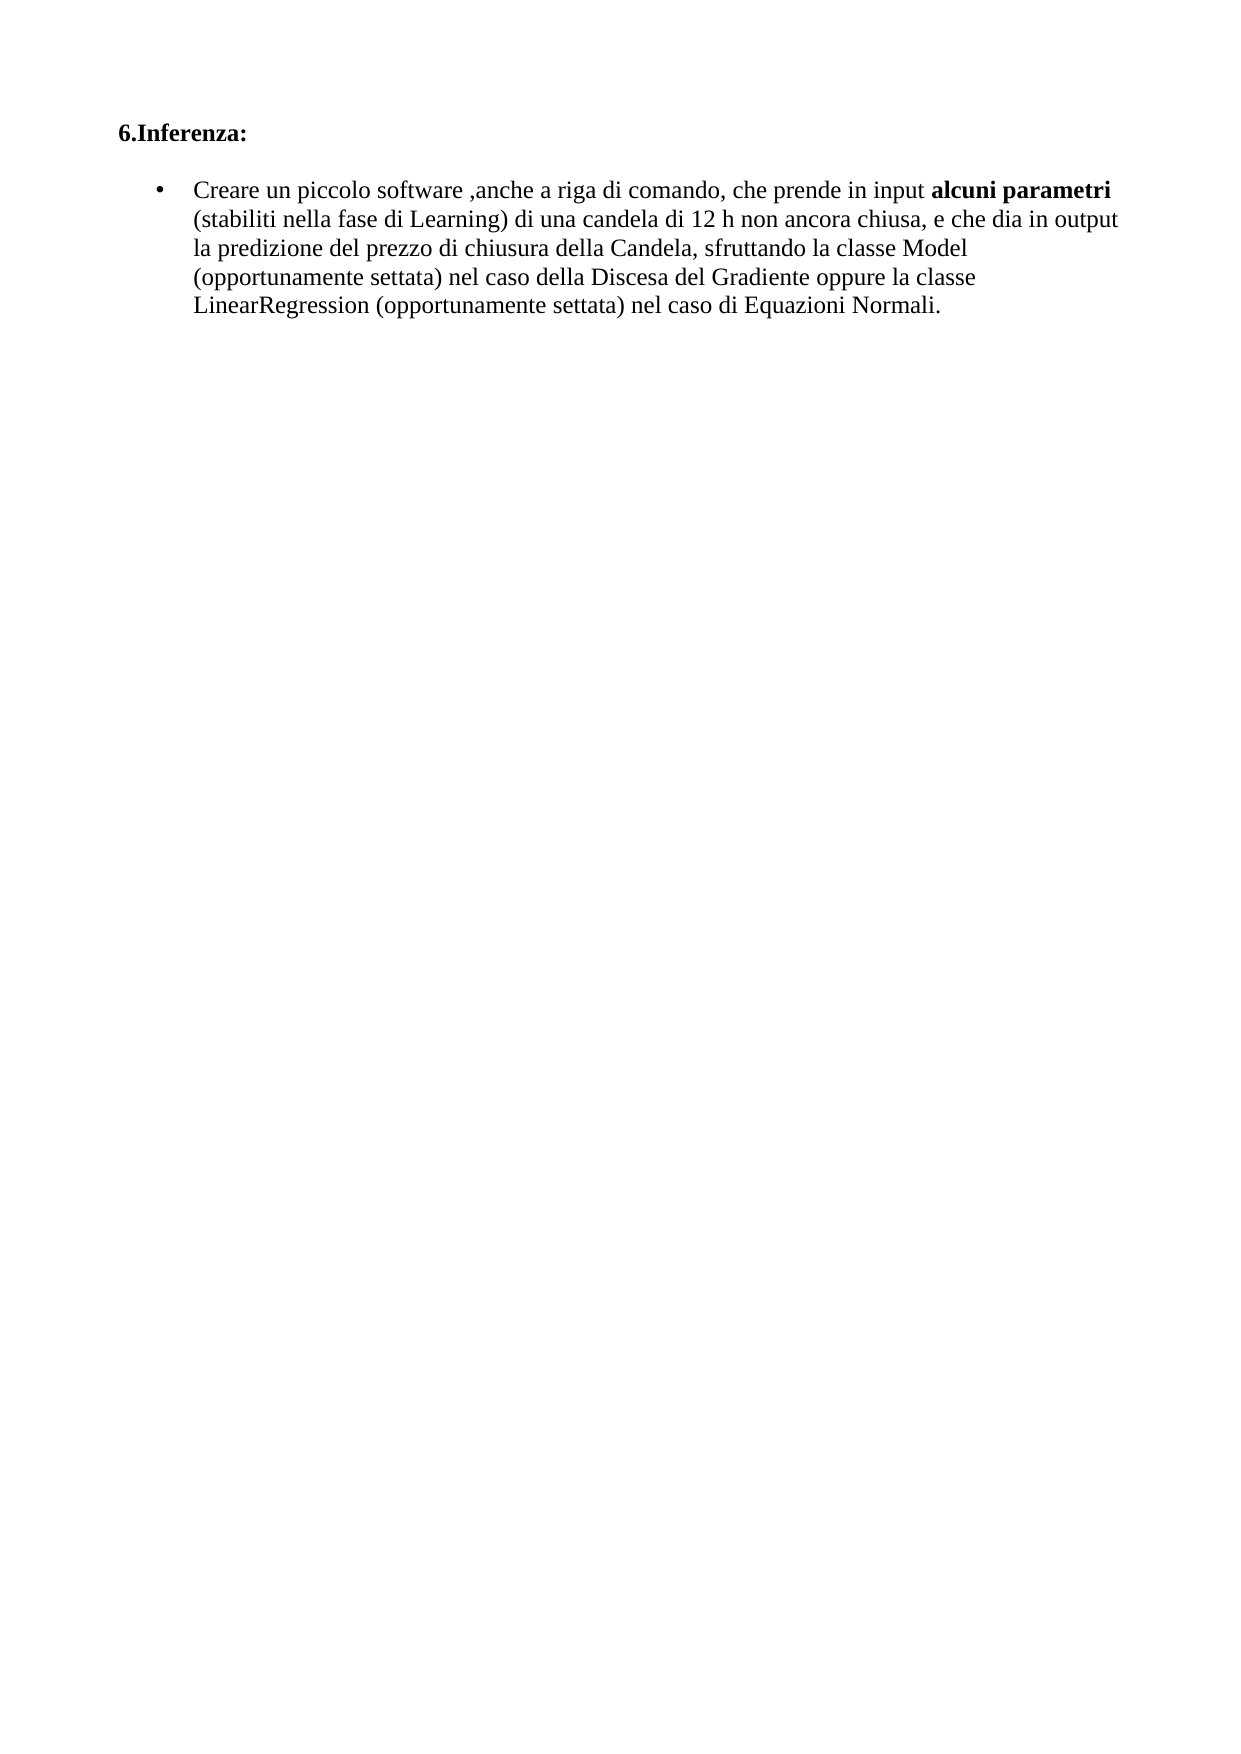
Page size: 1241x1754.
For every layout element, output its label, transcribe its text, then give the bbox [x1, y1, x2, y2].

text 6.Inferenza: [118, 118, 1122, 147]
list Creare un piccolo software ,anche a riga di comando, che prende in input alcuni parametri (stabiliti nella fase di Learning) di una candela di 12 h non ancora chiusa, e che dia in output la predizione del prezzo di chiusura della Candela, sfruttando la classe Model (opportunamente settata) nel caso della Discesa del Gradiente oppure la classe LinearRegression (opportunamente settata) nel caso di Equazioni Normali. [156, 176, 1122, 319]
